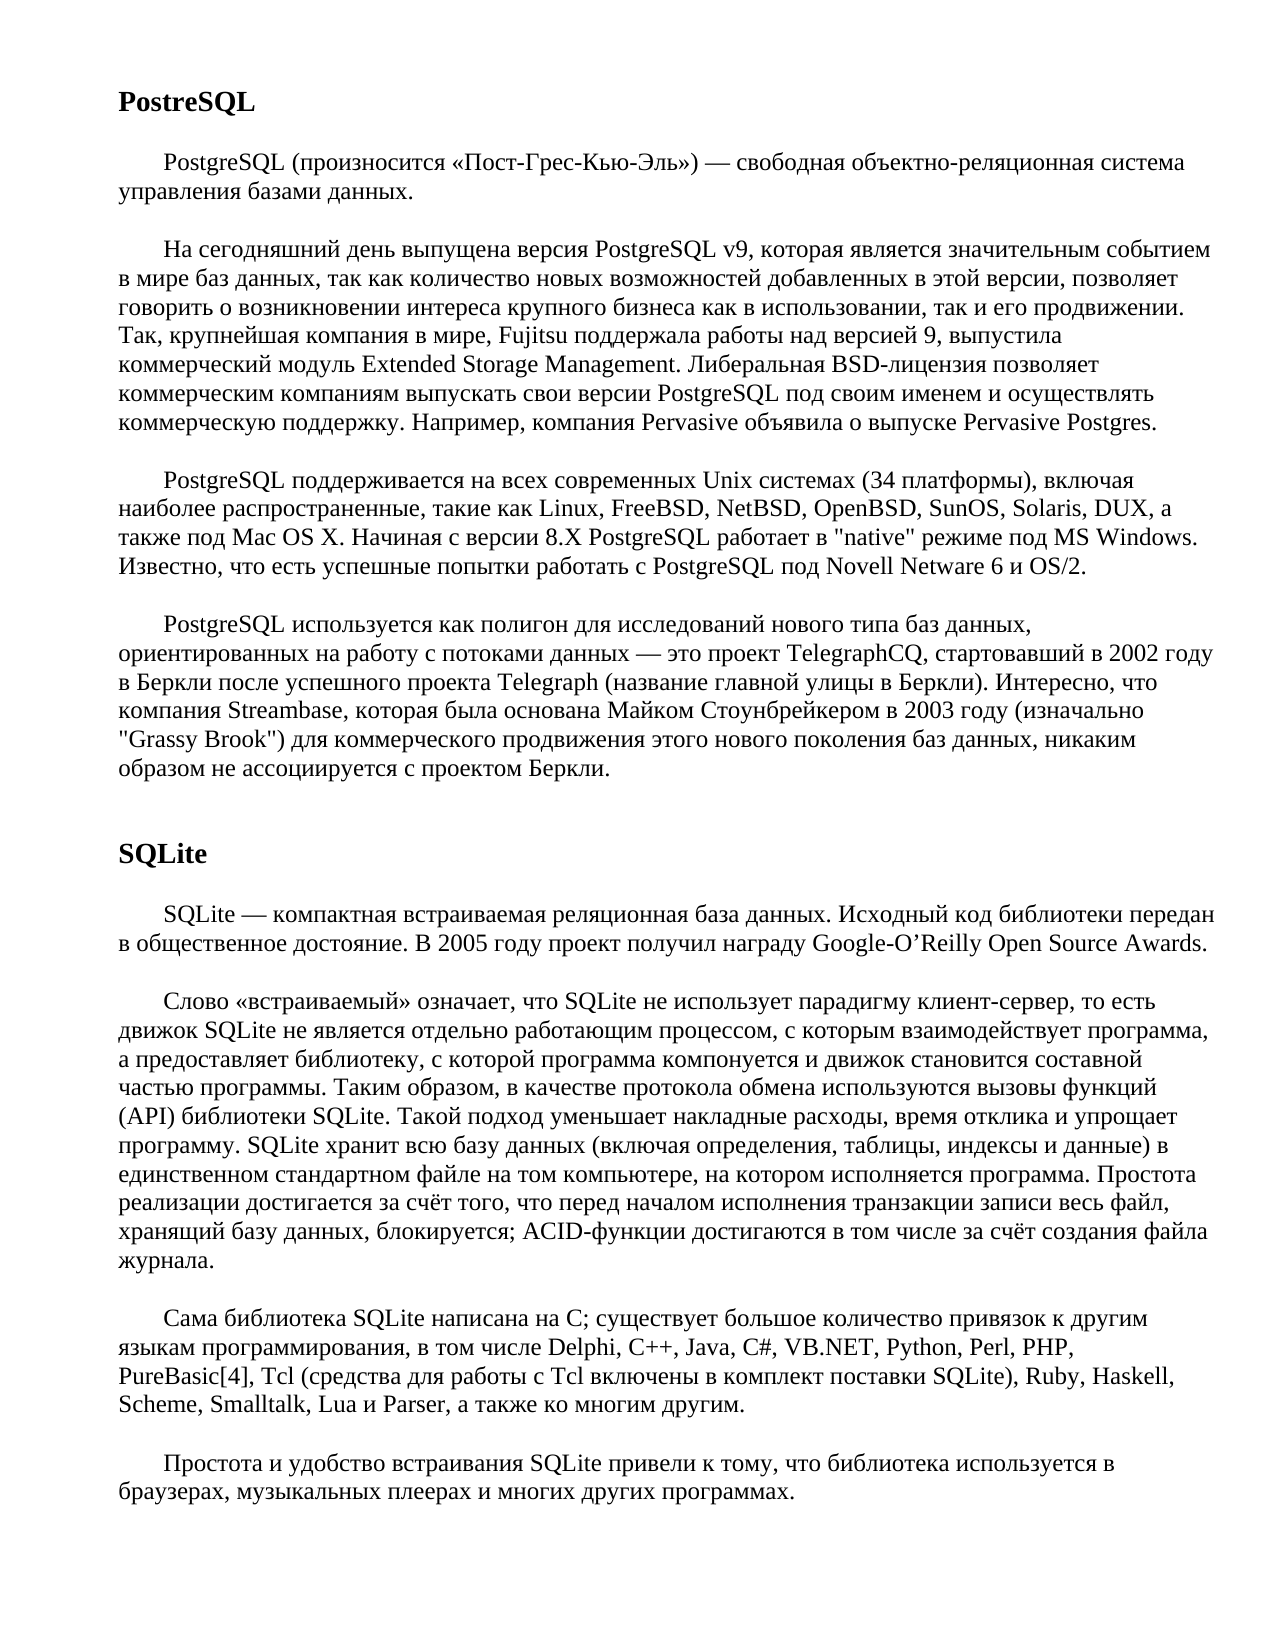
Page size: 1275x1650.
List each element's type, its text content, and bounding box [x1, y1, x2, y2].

subtitle SQLite [118, 836, 1216, 870]
text Простота и удобство встраивания SQLite привели к тому, что библиотека используется в браузерах, музыкальных плеерах и многих других программах. [118, 1448, 1216, 1505]
subtitle PostreSQL [118, 84, 1216, 118]
text Слово «встраиваемый» означает, что SQLite не использует парадигму клиент-сервер, то есть движок SQLite не является отдельно работающим процессом, с которым взаимодействует программа, а предоставляет библиотеку, с которой программа компонуется и движок становится составной частью программы. Таким образом, в качестве протокола обмена используются вызовы функций (API) библиотеки SQLite. Такой подход уменьшает накладные расходы, время отклика и упрощает программу. SQLite хранит всю базу данных (включая определения, таблицы, индексы и данные) в единственном стандартном файле на том компьютере, на котором исполняется программа. Простота реализации достигается за счёт того, что перед началом исполнения транзакции записи весь файл, хранящий базу данных, блокируется; ACID-функции достигаются в том числе за счёт создания файла журнала. [118, 986, 1216, 1274]
text Сама библиотека SQLite написана на C; существует большое количество привязок к другим языкам программирования, в том числе Delphi, C++, Java, C#, VB.NET, Python, Perl, PHP, PureBasic[4], Tcl (средства для работы с Tcl включены в комплект поставки SQLite), Ruby, Haskell, Scheme, Smalltalk, Lua и Parser, а также ко многим другим. [118, 1303, 1216, 1418]
text SQLite — компактная встраиваемая реляционная база данных. Исходный код библиотеки передан в общественное достояние. В 2005 году проект получил награду Google-O’Reilly Open Source Awards. [118, 899, 1216, 957]
text PostgreSQL (произносится «Пост-Грес-Кью-Эль») — свободная объектно-реляционная система управления базами данных. [118, 147, 1216, 204]
text PostgreSQL поддерживается на всех современных Unix системах (34 платформы), включая наиболее распространенные, такие как Linux, FreeBSD, NetBSD, OpenBSD, SunOS, Solaris, DUX, а также под Mac OS X. Начиная с версии 8.X PostgreSQL работает в "native" режиме под MS Windows. Известно, что есть успешные попытки работать с PostgreSQL под Novell Netware 6 и OS/2. [118, 465, 1216, 580]
text PostgreSQL используется как полигон для исследований нового типа баз данных, ориентированных на работу с потоками данных — это проект TelegraphCQ, стартовавший в 2002 году в Беркли после успешного проекта Telegraph (название главной улицы в Беркли). Интересно, что компания Streambase, которая была основана Майком Стоунбрейкером в 2003 году (изначально "Grassy Brook") для коммерческого продвижения этого нового поколения баз данных, никаким образом не ассоциируется с проектом Беркли. [118, 609, 1216, 782]
text На сегодняшний день выпущена версия PostgreSQL v9, которая является значительным событием в мире баз данных, так как количество новых возможностей добавленных в этой версии, позволяет говорить о возникновении интереса крупного бизнеса как в использовании, так и его продвижении. Так, крупнейшая компания в мире, Fujitsu поддержала работы над версией 9, выпустила коммерческий модуль Extended Storage Management. Либеральная BSD-лицензия позволяет коммерческим компаниям выпускать свои версии PostgreSQL под своим именем и осуществлять коммерческую поддержку. Например, компания Pervasive объявила о выпуске Pervasive Postgres. [118, 234, 1216, 435]
